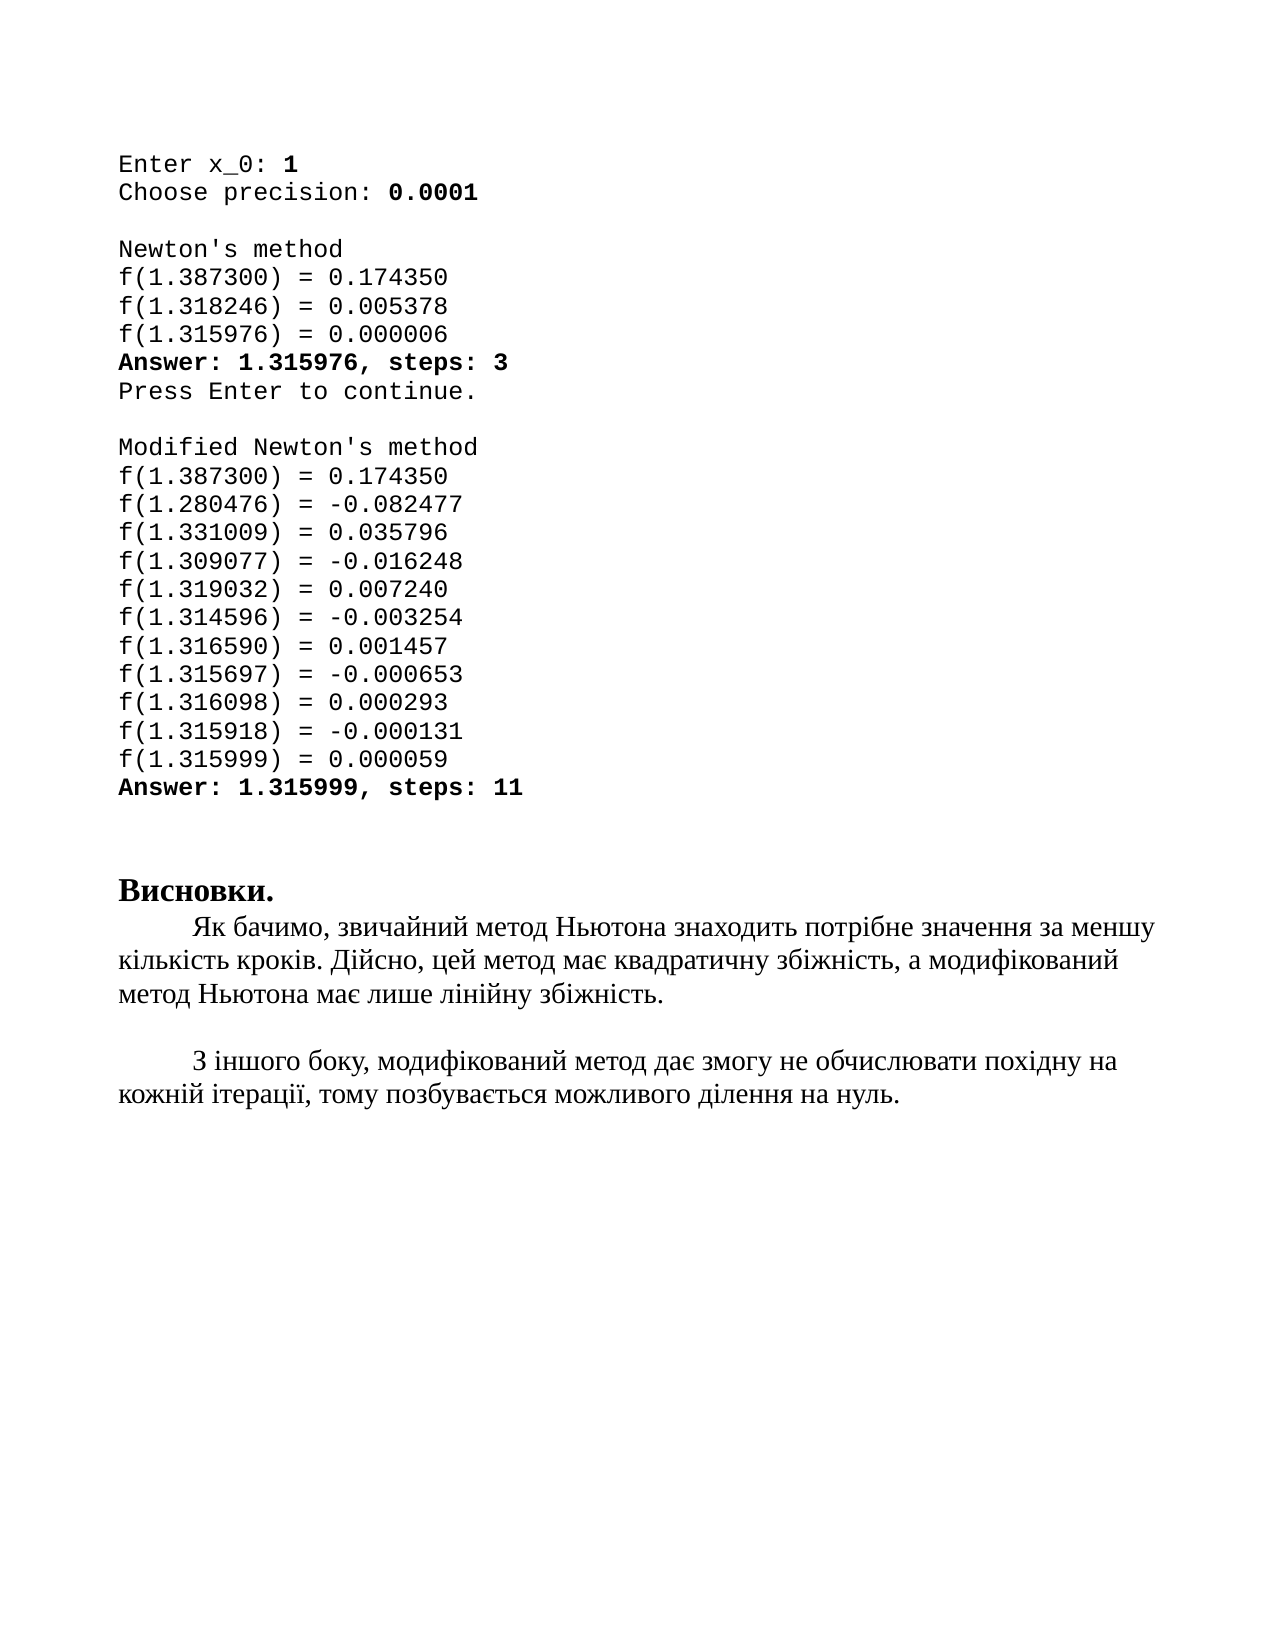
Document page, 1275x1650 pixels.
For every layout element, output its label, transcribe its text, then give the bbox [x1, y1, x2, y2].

text f(1.316590) = 0.001457 [118, 633, 1157, 662]
text f(1.315918) = -0.000131 [118, 718, 1157, 747]
text f(1.280476) = -0.082477 [118, 492, 1157, 520]
text f(1.387300) = 0.174350 [118, 265, 1157, 293]
text Modified Newton's method [118, 435, 1157, 463]
text Press Enter to continue. [118, 378, 1157, 407]
text Як бачимо, звичайний метод Ньютона знаходить потрібне значення за меншу кількість кроків. Дійсно, цей метод має квадратичну збіжність, а модифікований метод Ньютона має лише лінійну збіжність. [118, 909, 1157, 1009]
text Answer: 1.315976, steps: 3 [118, 350, 1157, 378]
text Enter x_0: 1 [118, 152, 1157, 180]
text f(1.387300) = 0.174350 [118, 463, 1157, 492]
text Newton's method [118, 237, 1157, 265]
text f(1.331009) = 0.035796 [118, 520, 1157, 548]
text f(1.315999) = 0.000059 [118, 747, 1157, 775]
text Choose precision: 0.0001 [118, 180, 1157, 208]
text f(1.314596) = -0.003254 [118, 605, 1157, 633]
text f(1.315976) = 0.000006 [118, 322, 1157, 350]
text f(1.319032) = 0.007240 [118, 577, 1157, 605]
text f(1.315697) = -0.000653 [118, 662, 1157, 690]
text З іншого боку, модифікований метод дає змогу не обчислювати похідну на кожній ітерації, тому позбувається можливого ділення на нуль. [118, 1043, 1157, 1110]
text Answer: 1.315999, steps: 11 [118, 775, 1157, 803]
text f(1.309077) = -0.016248 [118, 548, 1157, 577]
text f(1.316098) = 0.000293 [118, 690, 1157, 718]
text Висновки. [118, 870, 1157, 909]
text f(1.318246) = 0.005378 [118, 293, 1157, 322]
